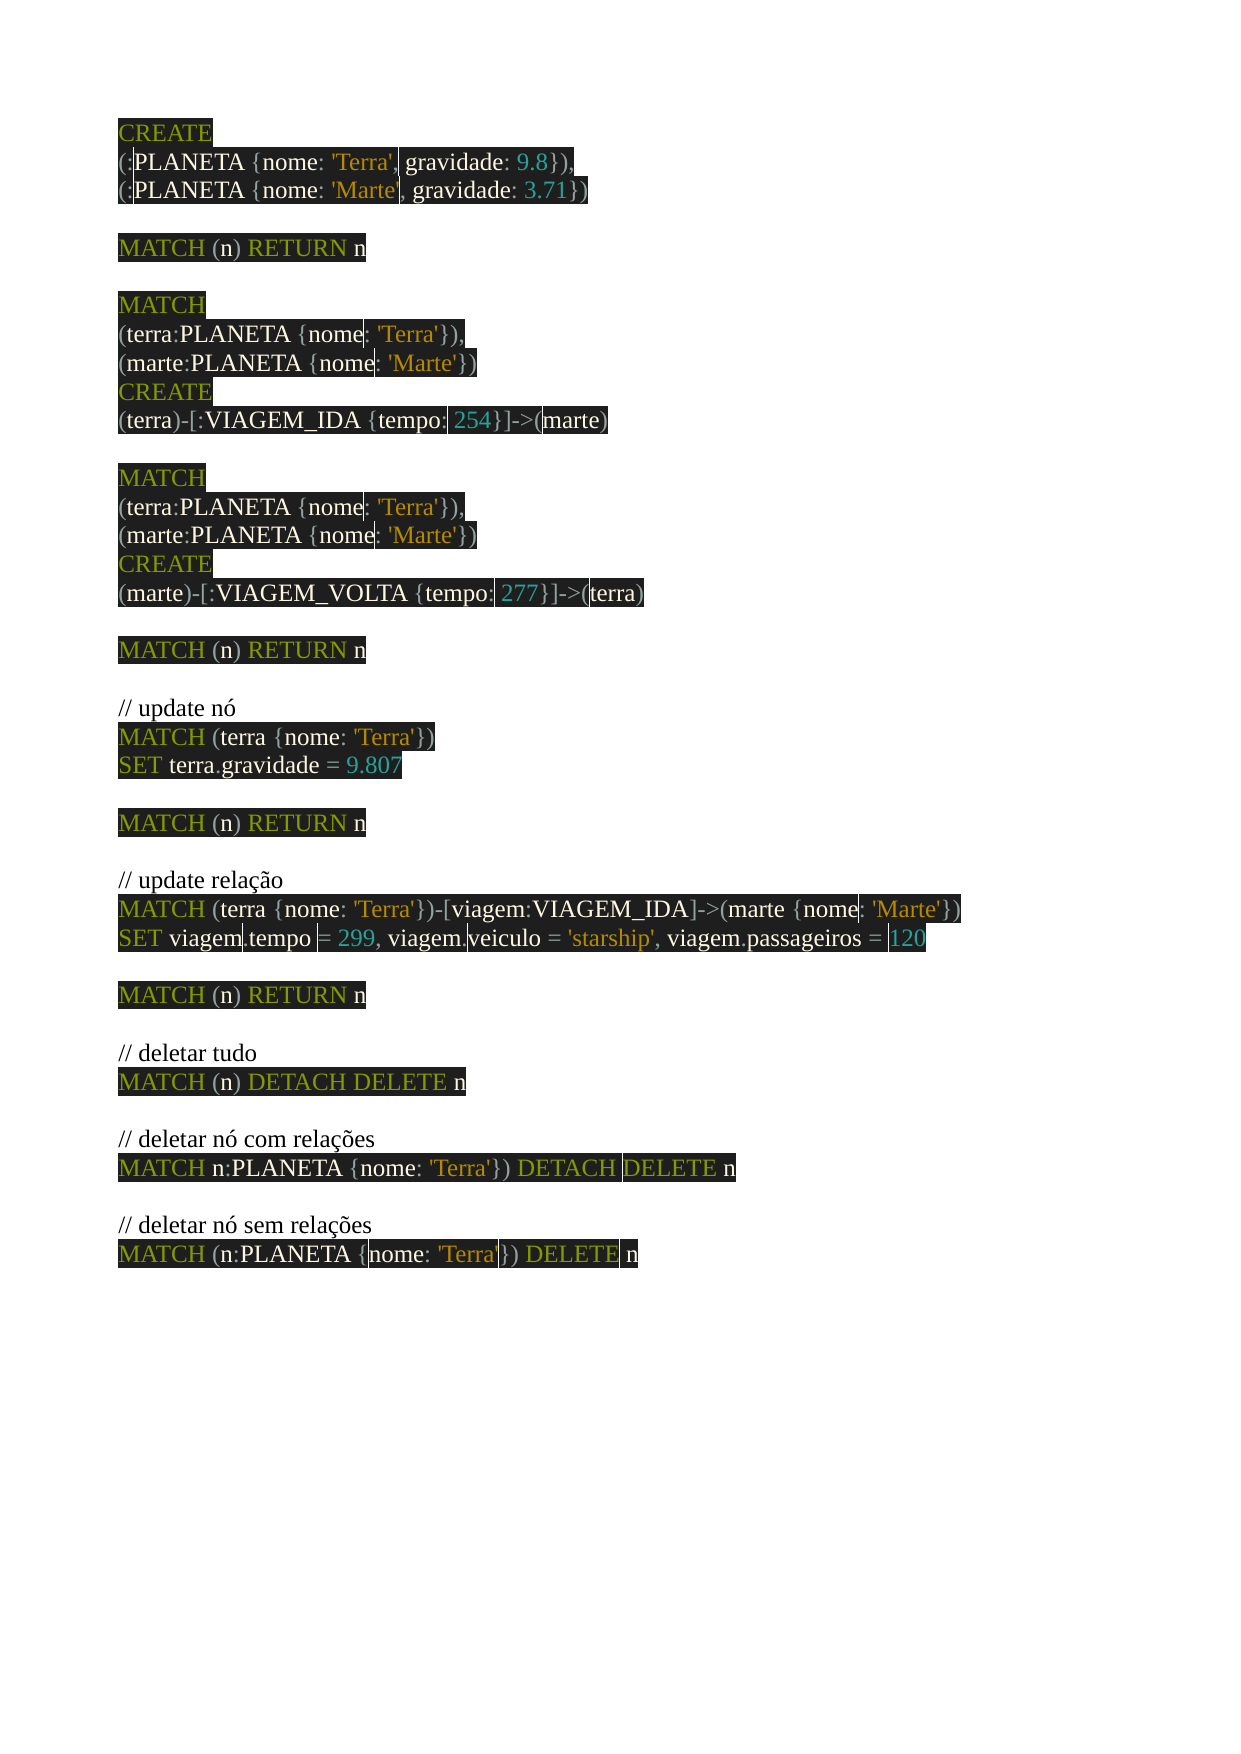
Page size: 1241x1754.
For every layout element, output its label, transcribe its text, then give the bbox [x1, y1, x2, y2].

text MATCH (n) RETURN n [118, 981, 1122, 1009]
text MATCH [118, 291, 1122, 319]
text SET terra.gravidade = 9.807 [118, 751, 1122, 779]
text (terra:PLANETA {nome: 'Terra'}), [118, 319, 1122, 348]
text MATCH (n) DETACH DELETE n [118, 1067, 1122, 1096]
text // deletar tudo [118, 1038, 1122, 1067]
text SET viagem.tempo = 299, viagem.veiculo = 'starship', viagem.passageiros = 120 [118, 923, 1122, 952]
text (marte:PLANETA {nome: 'Marte'}) [118, 348, 1122, 377]
text CREATE [118, 377, 1122, 406]
text // deletar nó com relações [118, 1124, 1122, 1153]
text (:PLANETA {nome: 'Marte', gravidade: 3.71}) [118, 176, 1122, 204]
text CREATE [118, 118, 1122, 147]
text MATCH [118, 463, 1122, 492]
text MATCH (n) RETURN n [118, 636, 1122, 664]
text (terra:PLANETA {nome: 'Terra'}), [118, 492, 1122, 521]
text (marte:PLANETA {nome: 'Marte'}) [118, 521, 1122, 549]
text MATCH (n) RETURN n [118, 233, 1122, 262]
text MATCH (terra {nome: 'Terra'}) [118, 722, 1122, 751]
text // update relação [118, 866, 1122, 894]
text (:PLANETA {nome: 'Terra', gravidade: 9.8}), [118, 147, 1122, 176]
text MATCH (terra {nome: 'Terra'})-[viagem:VIAGEM_IDA]->(marte {nome: 'Marte'}) [118, 894, 1122, 923]
text // update nó [118, 693, 1122, 722]
text MATCH n:PLANETA {nome: 'Terra'}) DETACH DELETE n [118, 1153, 1122, 1182]
text (marte)-[:VIAGEM_VOLTA {tempo: 277}]->(terra) [118, 578, 1122, 607]
text MATCH (n:PLANETA {nome: 'Terra'}) DELETE n [118, 1239, 1122, 1268]
text CREATE [118, 549, 1122, 578]
text (terra)-[:VIAGEM_IDA {tempo: 254}]->(marte) [118, 406, 1122, 434]
text MATCH (n) RETURN n [118, 808, 1122, 837]
text // deletar nó sem relações [118, 1211, 1122, 1239]
